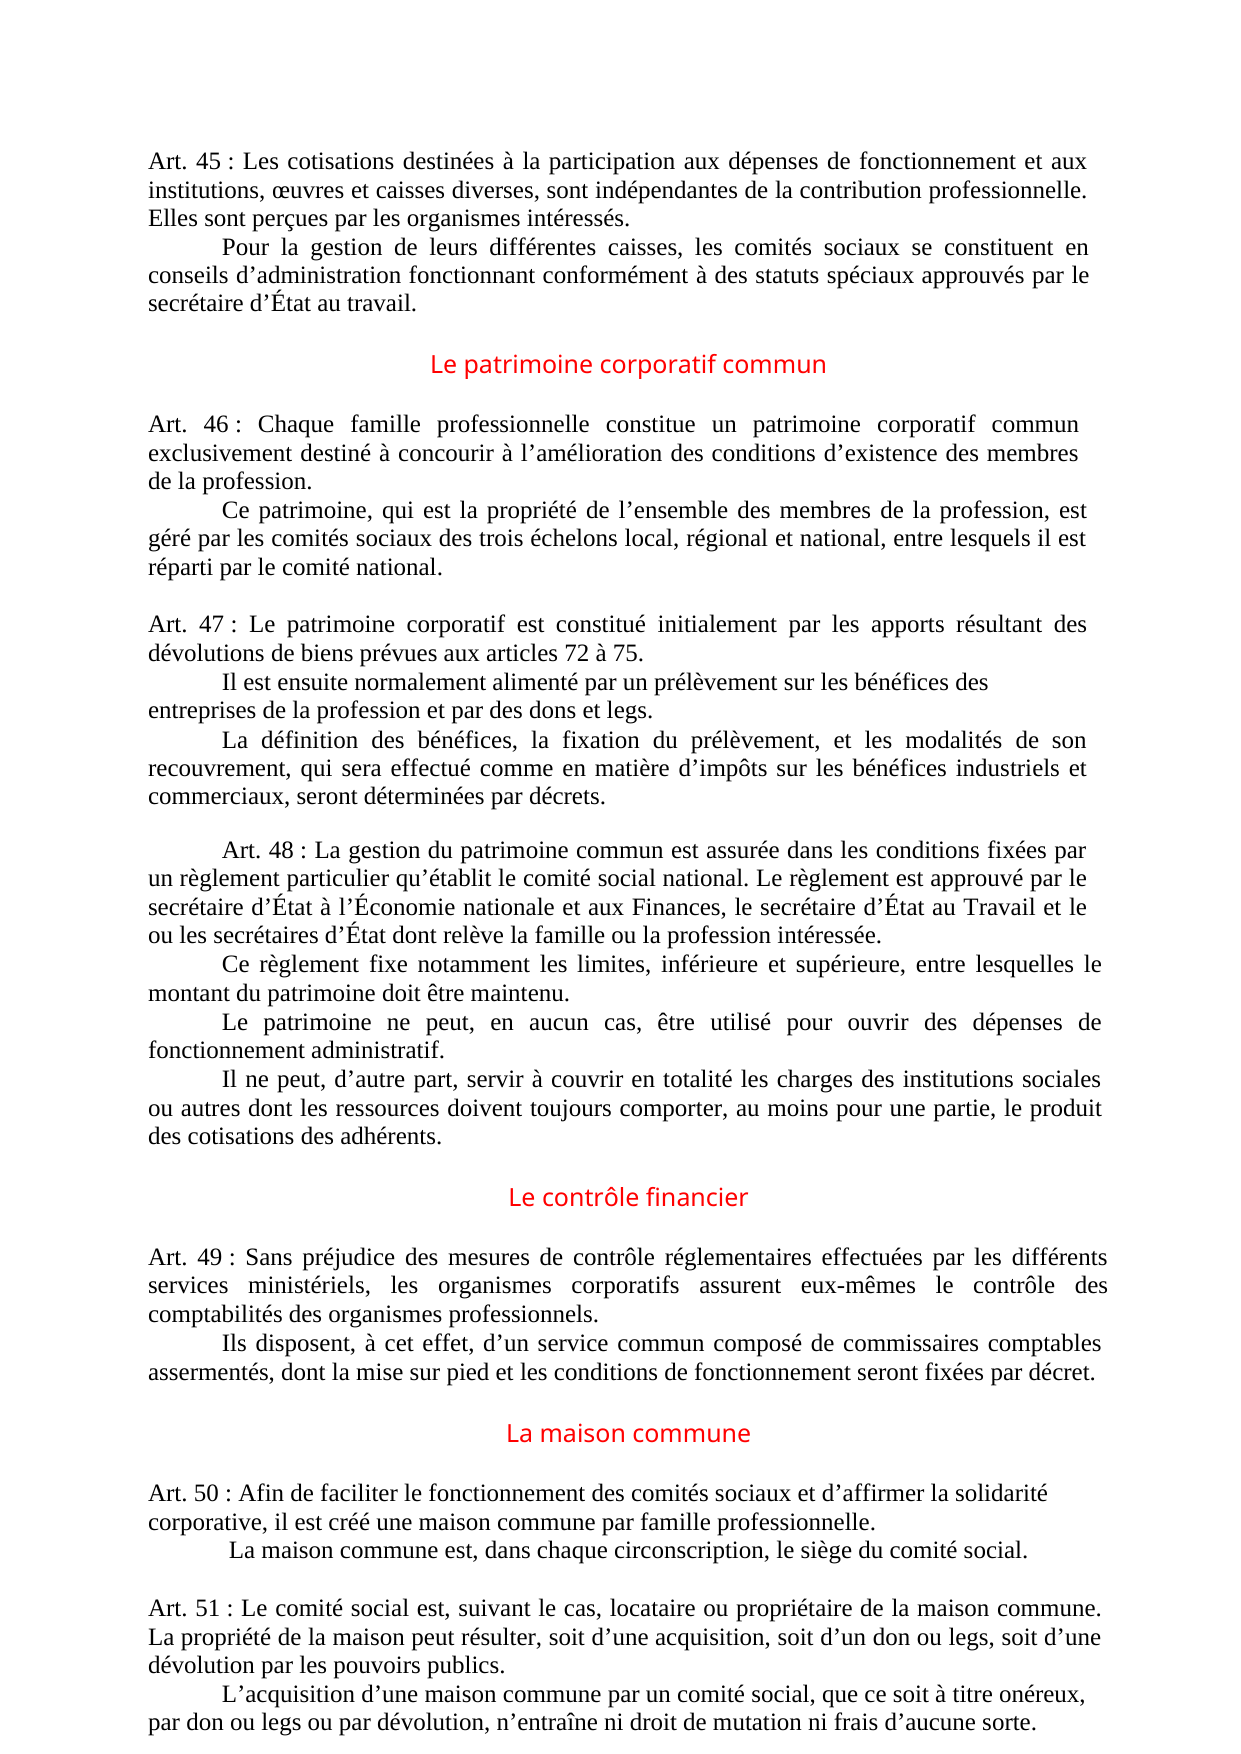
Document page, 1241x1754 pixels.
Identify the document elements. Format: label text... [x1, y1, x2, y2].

text Art. 50 : Afin de faciliter le fonctionnement des comités sociaux et d’affirmer la solidarité corporative, il est créé une maison commune par famille professionnelle. [148, 1479, 1107, 1535]
text Il est ensuite normalement alimenté par un prélèvement sur les bénéfices des entreprises de la profession et par des dons et legs. [148, 668, 1094, 724]
text La maison commune est, dans chaque circonscription, le siège du comité social. [148, 1536, 1109, 1564]
text Le patrimoine corporatif commun [148, 347, 1109, 381]
text Ce règlement fixe notamment les limites, inférieure et supérieure, entre lesquelles le montant du patrimoine doit être maintenu. [148, 950, 1103, 1006]
text Ce patrimoine, qui est la propriété de l’ensemble des membres de la profession, est géré par les comités sociaux des trois échelons local, régional et national, entre lesquels il est réparti par le comité national. [148, 496, 1088, 581]
text Le patrimoine ne peut, en aucun cas, être utilisé pour ouvrir des dépenses de fonctionnement administratif. [148, 1008, 1103, 1064]
text Ils disposent, à cet effet, d’un service commun composé de commissaires comptables assermentés, dont la mise sur pied et les conditions de fonctionnement seront fixées par décret. [148, 1328, 1103, 1386]
text Pour la gestion de leurs différentes caisses, les comités sociaux se constituent en conseils d’administration fonctionnant conformément à des statuts spéciaux approuvés par le secrétaire d’État au travail. [148, 233, 1090, 317]
text La définition des bénéfices, la fixation du prélèvement, et les modalités de son recouvrement, qui sera effectué comme en matière d’impôts sur les bénéfices industriels et commerciaux, seront déterminées par décrets. [148, 726, 1088, 810]
text Art. 47 : Le patrimoine corporatif est constitué initialement par les apports résultant des dévolutions de biens prévues aux articles 72 à 75. [148, 610, 1088, 667]
text Art. 46 : Chaque famille professionnelle constitue un patrimoine corporatif commun exclusivement destiné à concourir à l’amélioration des conditions d’existence des membres de la profession. [148, 410, 1080, 495]
text Art. 49 : Sans préjudice des mesures de contrôle réglementaires effectuées par les différents services ministériels, les organismes corporatifs assurent eux-mêmes le contrôle des comptabilités des organismes professionnels. [148, 1243, 1109, 1327]
text Art. 45 : Les cotisations destinées à la participation aux dépenses de fonctionnement et aux institutions, œuvres et caisses diverses, sont indépendantes de la contribution professionnelle. Elles sont perçues par les organismes intéressés. [148, 147, 1088, 232]
text La maison commune [148, 1416, 1109, 1449]
text Art. 51 : Le comité social est, suivant le cas, locataire ou propriétaire de la maison commune. La propriété de la maison peut résulter, soit d’une acquisition, soit d’un don ou legs, soit d’une dévolution par les pouvoirs publics. [148, 1594, 1103, 1679]
text Art. 48 : La gestion du patrimoine commun est assurée dans les conditions fixées par un règlement particulier qu’établit le comité social national. Le règlement est approuvé par le secrétaire d’État à l’Économie nationale et aux Finances, le secrétaire d’État au Travail et le ou les secrétaires d’État dont relève la famille ou la profession intéressée. [148, 836, 1088, 949]
text Il ne peut, d’autre part, servir à couvrir en totalité les charges des institutions sociales ou autres dont les ressources doivent toujours comporter, au moins pour une partie, le produit des cotisations des adhérents. [148, 1065, 1103, 1150]
text Le contrôle financier [148, 1179, 1109, 1213]
text L’acquisition d’une maison commune par un comité social, que ce soit à titre onéreux, par don ou legs ou par dévolution, n’entraîne ni droit de mutation ni frais d’aucune sorte. [148, 1680, 1098, 1736]
